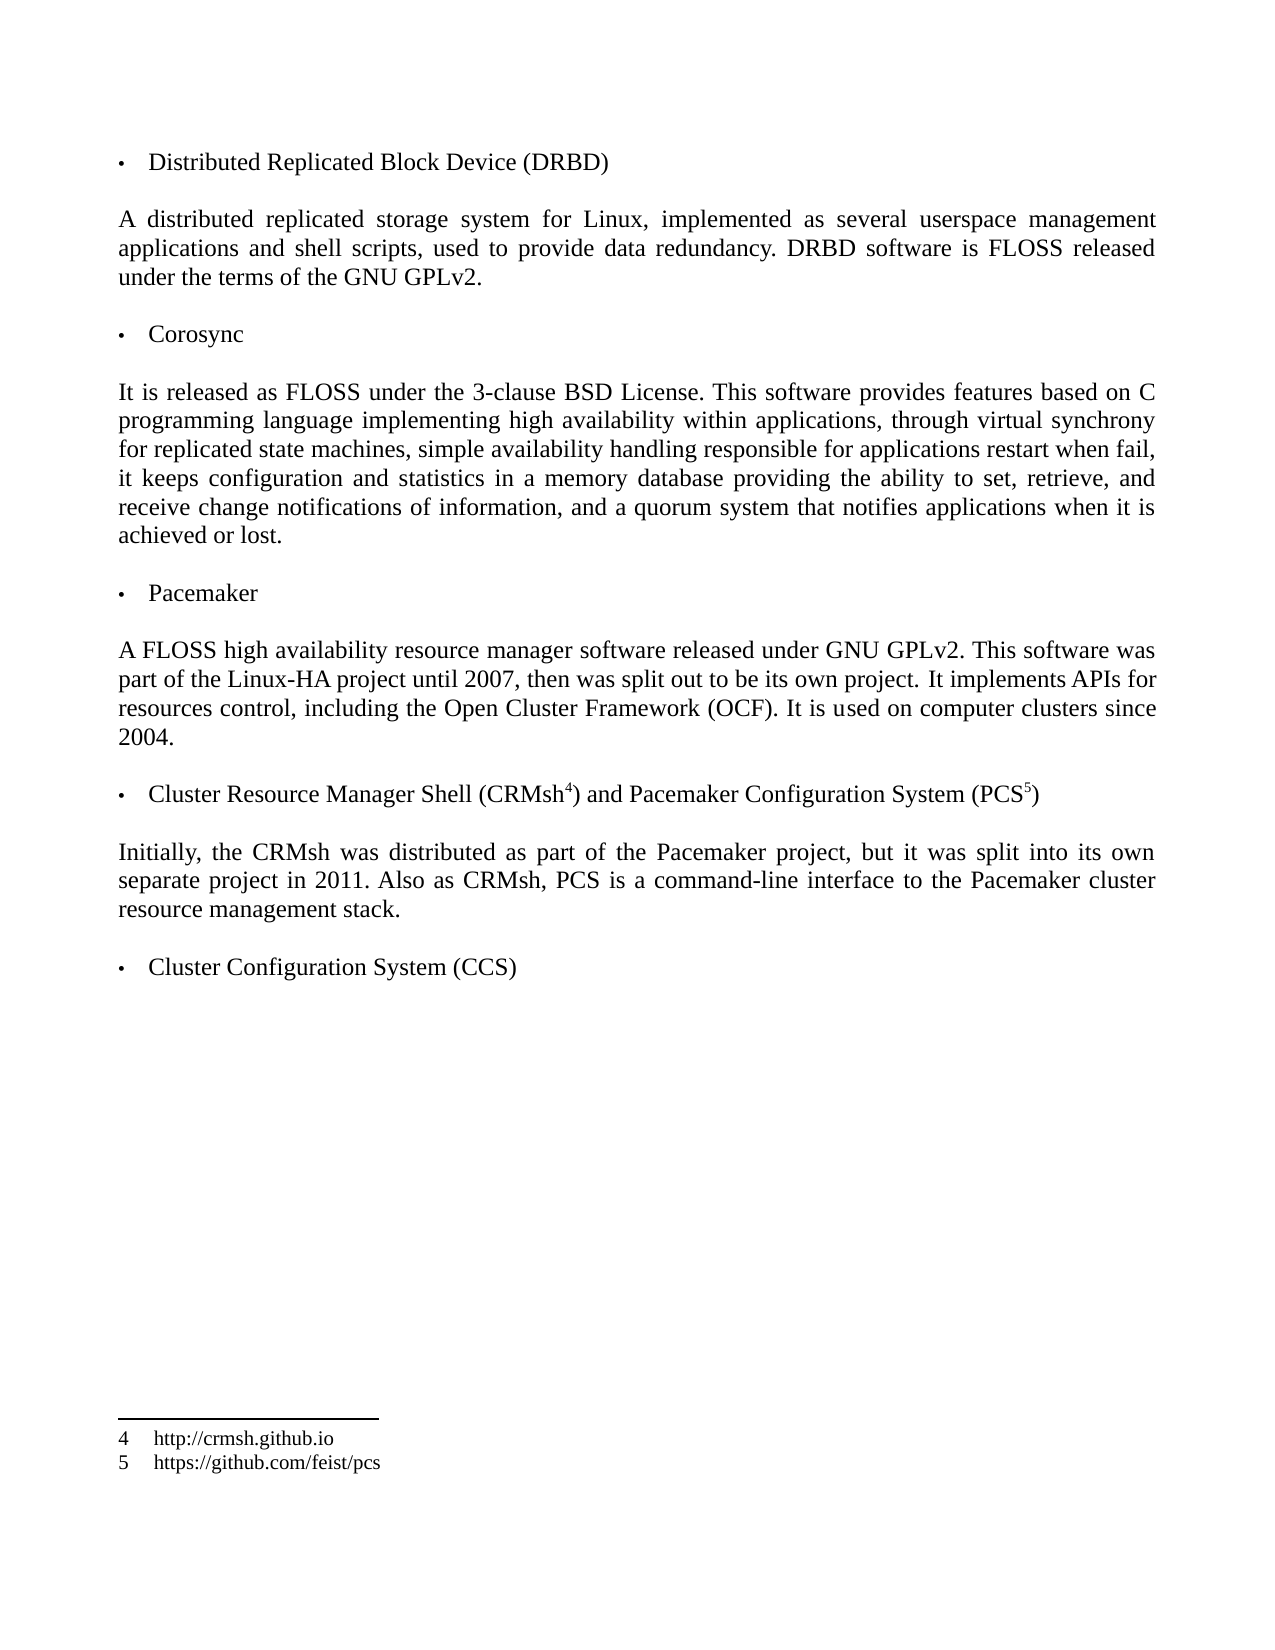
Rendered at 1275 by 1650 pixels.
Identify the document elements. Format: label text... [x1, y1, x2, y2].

list Corosync [118, 319, 1157, 348]
list Cluster Resource Manager Shell (CRMsh) and Pacemaker Configuration System (PCS) [118, 779, 1157, 808]
list https://github.com/feist/pcs [118, 1449, 1157, 1474]
list Cluster Configuration System (CCS) [118, 952, 1157, 981]
text It is released as FLOSS under the 3-clause BSD License. This software provides features based on C programming language implementing high availability within applications, through virtual synchrony for replicated state machines, simple availability handling responsible for applications restart when fail, it keeps configuration and statistics in a memory database providing the ability to set, retrieve, and receive change notifications of information, and a quorum system that notifies applications when it is achieved or lost. [118, 377, 1157, 549]
text A distributed replicated storage system for Linux, implemented as several userspace management applications and shell scripts, used to provide data redundancy. DRBD software is FLOSS released under the terms of the GNU GPLv2. [118, 204, 1157, 291]
list http://crmsh.github.io [118, 1426, 1157, 1449]
list Distributed Replicated Block Device (DRBD) [118, 147, 1157, 176]
text Initially, the CRMsh was distributed as part of the Pacemaker project, but it was split into its own separate project in 2011. Also as CRMsh, PCS is a command-line interface to the Pacemaker cluster resource management stack. [118, 837, 1157, 923]
text A FLOSS high availability resource manager software released under GNU GPLv2. This software was part of the Linux-HA project until 2007, then was split out to be its own project. It implements APIs for resources control, including the Open Cluster Framework (OCF). It is used on computer clusters since 2004. [118, 636, 1157, 751]
list Pacemaker [118, 578, 1157, 607]
